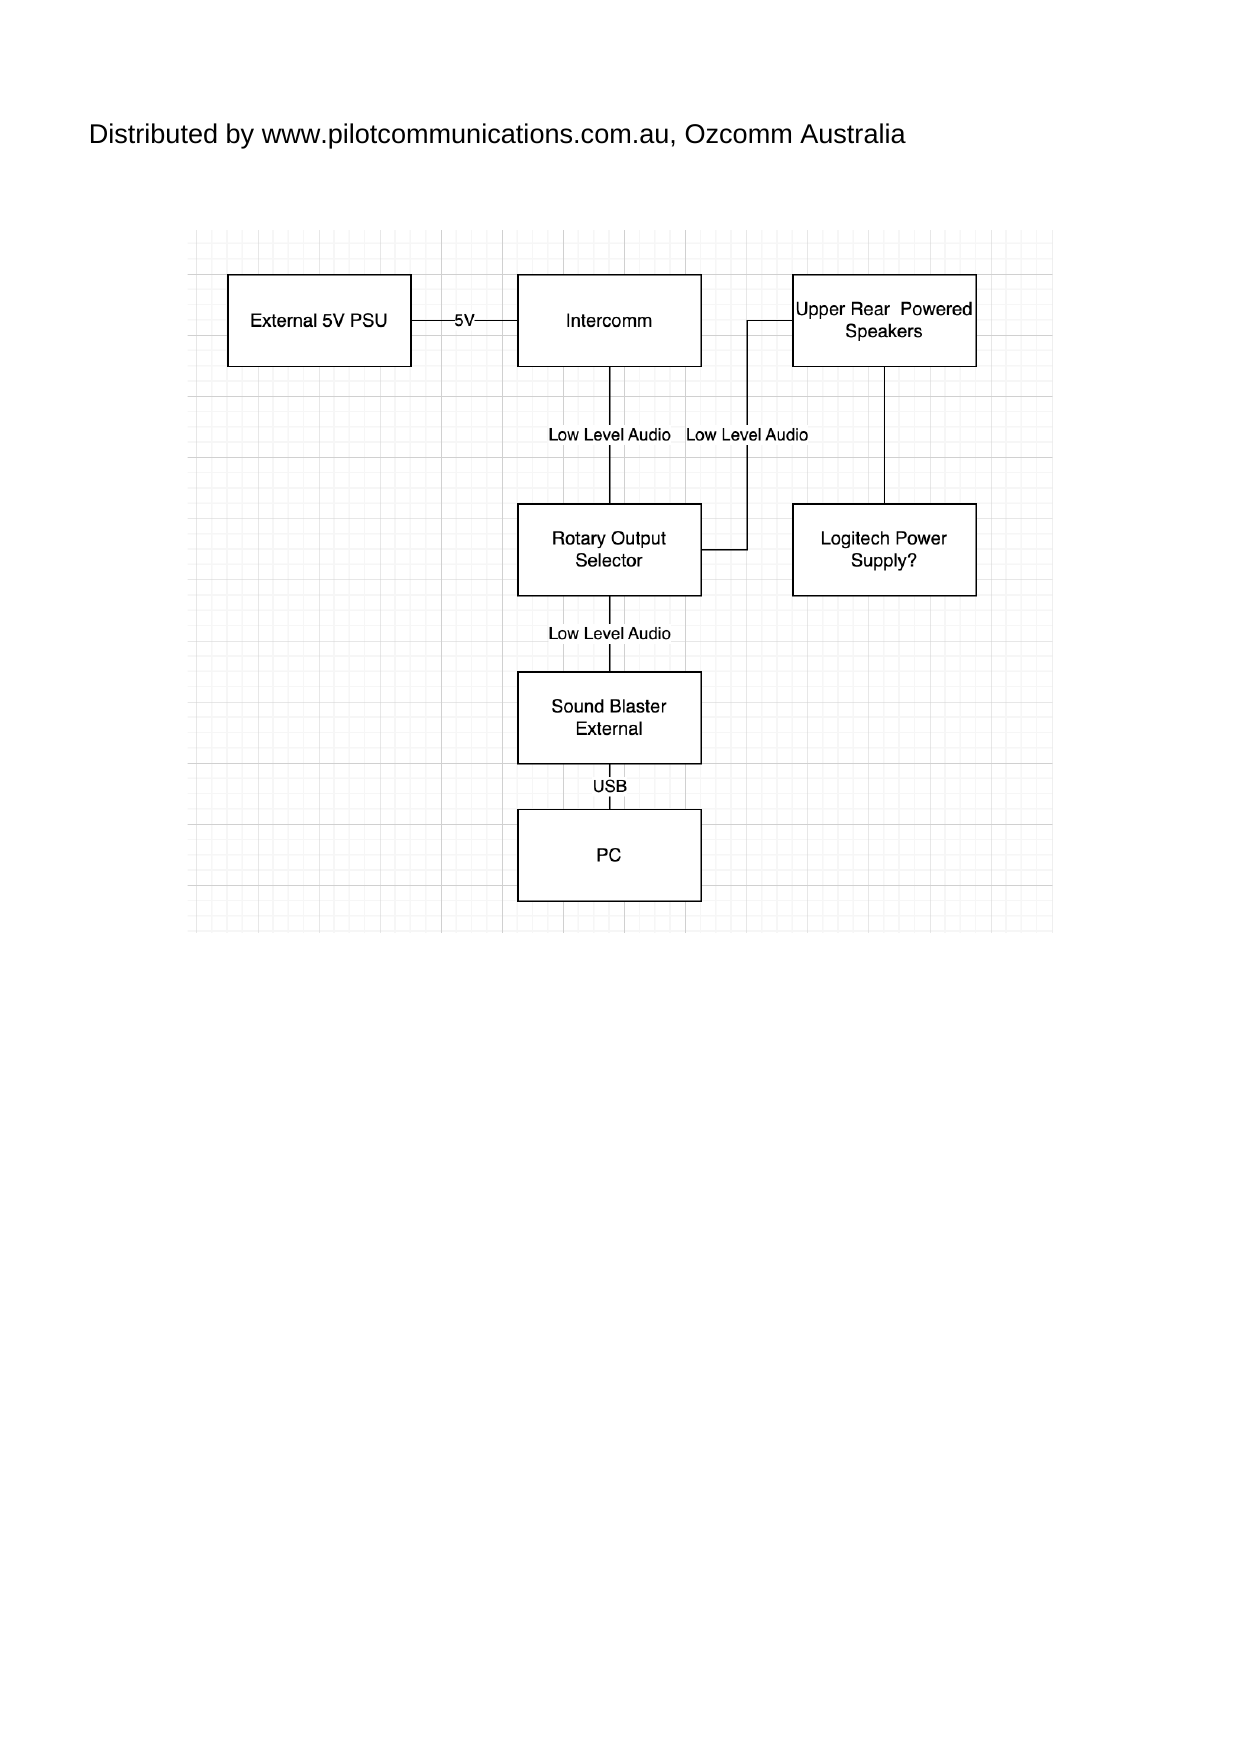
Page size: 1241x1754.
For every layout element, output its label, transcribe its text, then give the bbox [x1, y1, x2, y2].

text Distributed by www.pilotcommunications.com.au, Ozcomm Australia [88, 118, 1152, 149]
picture [187, 230, 1053, 933]
